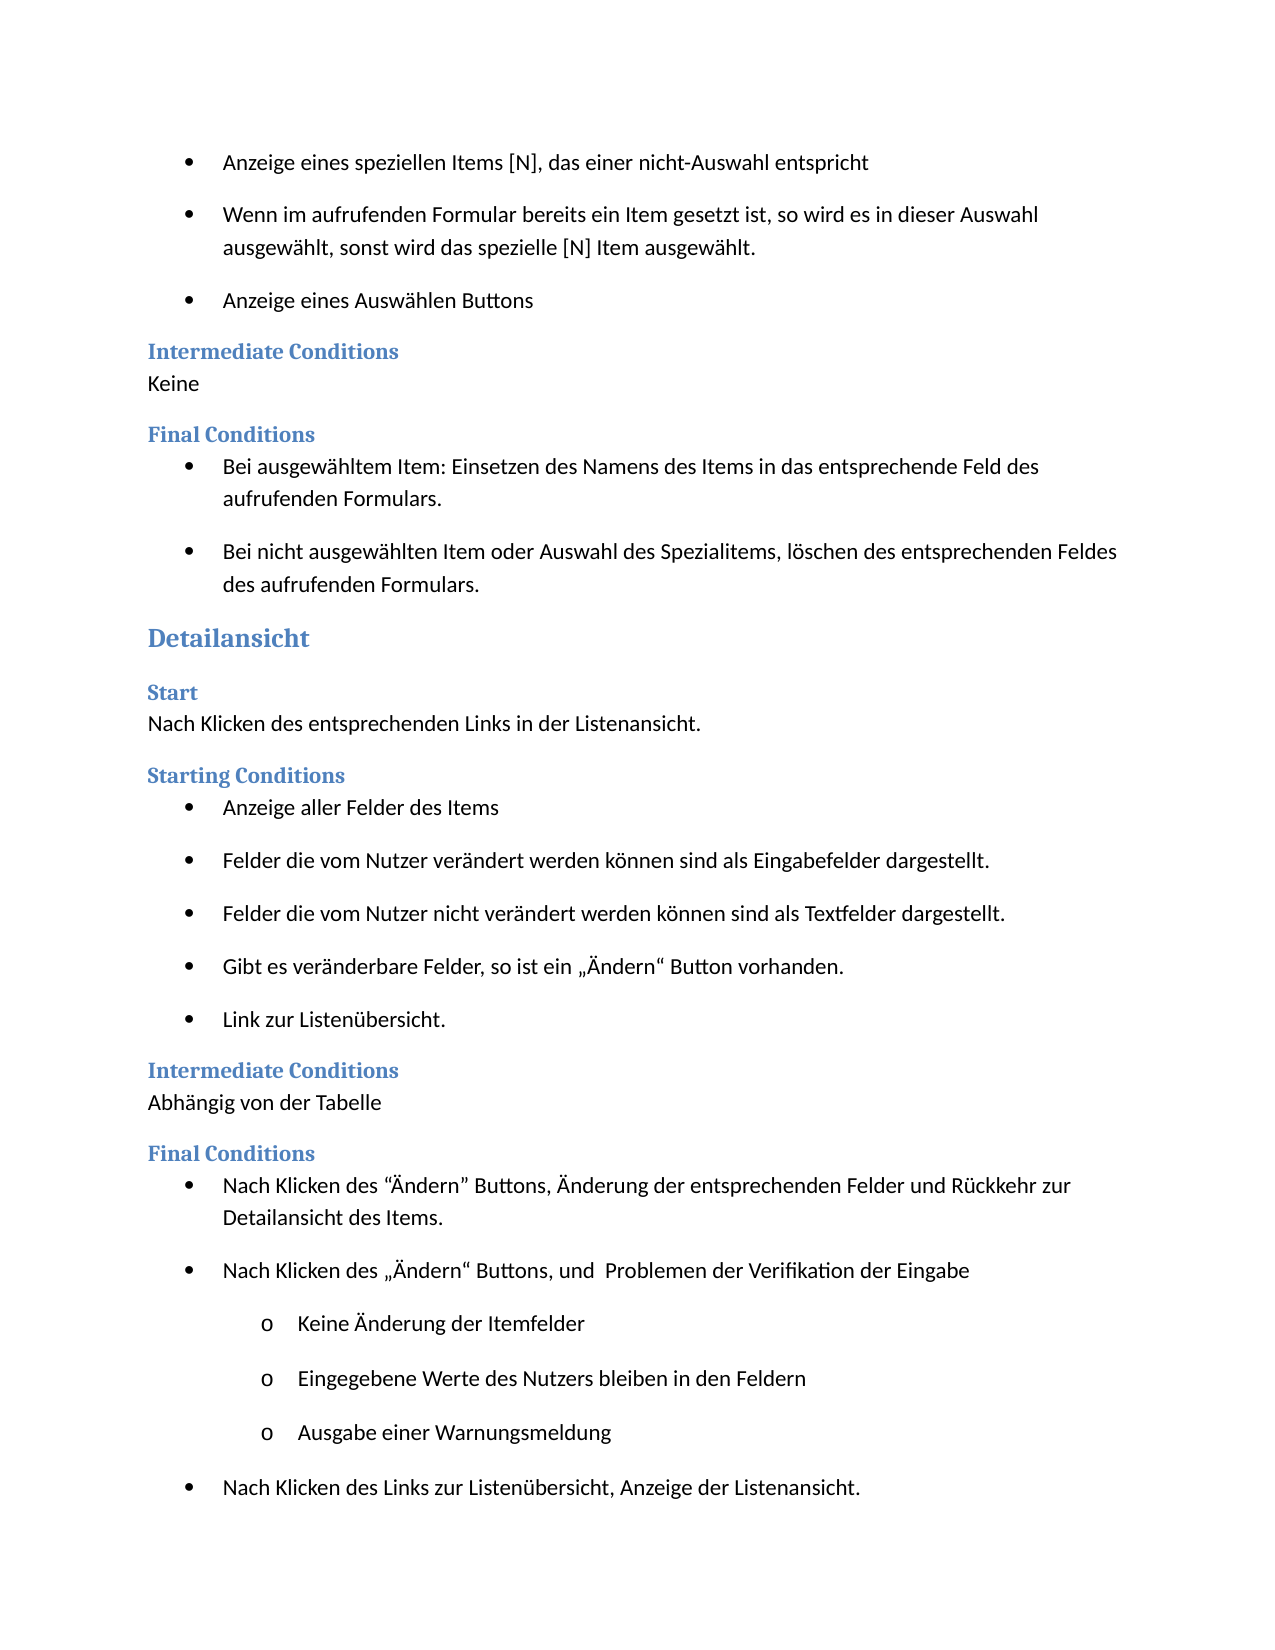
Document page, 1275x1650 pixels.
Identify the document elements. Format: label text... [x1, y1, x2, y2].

list Keine Änderung der Itemfelder [260, 1309, 1127, 1339]
subtitle Starting Conditions [148, 762, 1127, 789]
list Link zur Listenübersicht. [185, 1005, 1127, 1033]
list Bei nicht ausgewählten Item oder Auswahl des Spezialitems, löschen des entsprechenden Feldes des aufrufenden Formulars. [185, 537, 1127, 598]
subtitle Intermediate Conditions [148, 339, 1127, 365]
subtitle Start [148, 679, 1127, 706]
list Nach Klicken des „Ändern“ Buttons, und Problemen der Verifikation der Eingabe [185, 1256, 1127, 1284]
subtitle Final Conditions [148, 1141, 1127, 1167]
list Anzeige eines Auswählen Buttons [185, 286, 1127, 314]
list Anzeige aller Felder des Items [185, 793, 1127, 821]
text Nach Klicken des entsprechenden Links in der Listenansicht. [148, 709, 1127, 737]
subtitle Intermediate Conditions [148, 1058, 1127, 1084]
subtitle Final Conditions [148, 422, 1127, 448]
list Wenn im aufrufenden Formular bereits ein Item gesetzt ist, so wird es in dieser Auswahl ausgewählt, sonst wird das spezielle [N] Item ausgewählt. [185, 201, 1127, 261]
subtitle Detailansicht [148, 623, 1127, 654]
list Nach Klicken des “Ändern” Buttons, Änderung der entsprechenden Felder und Rückkehr zur Detailansicht des Items. [185, 1171, 1127, 1231]
list Bei ausgewähltem Item: Einsetzen des Namens des Items in das entsprechende Feld des aufrufenden Formulars. [185, 452, 1127, 512]
list Ausgabe einer Warnungsmeldung [260, 1418, 1127, 1447]
text Keine [148, 369, 1127, 397]
list Nach Klicken des Links zur Listenübersicht, Anzeige der Listenansicht. [185, 1473, 1127, 1501]
list Eingegebene Werte des Nutzers bleiben in den Feldern [260, 1364, 1127, 1393]
list Felder die vom Nutzer nicht verändert werden können sind als Textfelder dargestellt. [185, 899, 1127, 927]
list Gibt es veränderbare Felder, so ist ein „Ändern“ Button vorhanden. [185, 952, 1127, 980]
list Anzeige eines speziellen Items [N], das einer nicht-Auswahl entspricht [185, 148, 1127, 176]
text Abhängig von der Tabelle [148, 1088, 1127, 1116]
list Felder die vom Nutzer verändert werden können sind als Eingabefelder dargestellt. [185, 846, 1127, 874]
